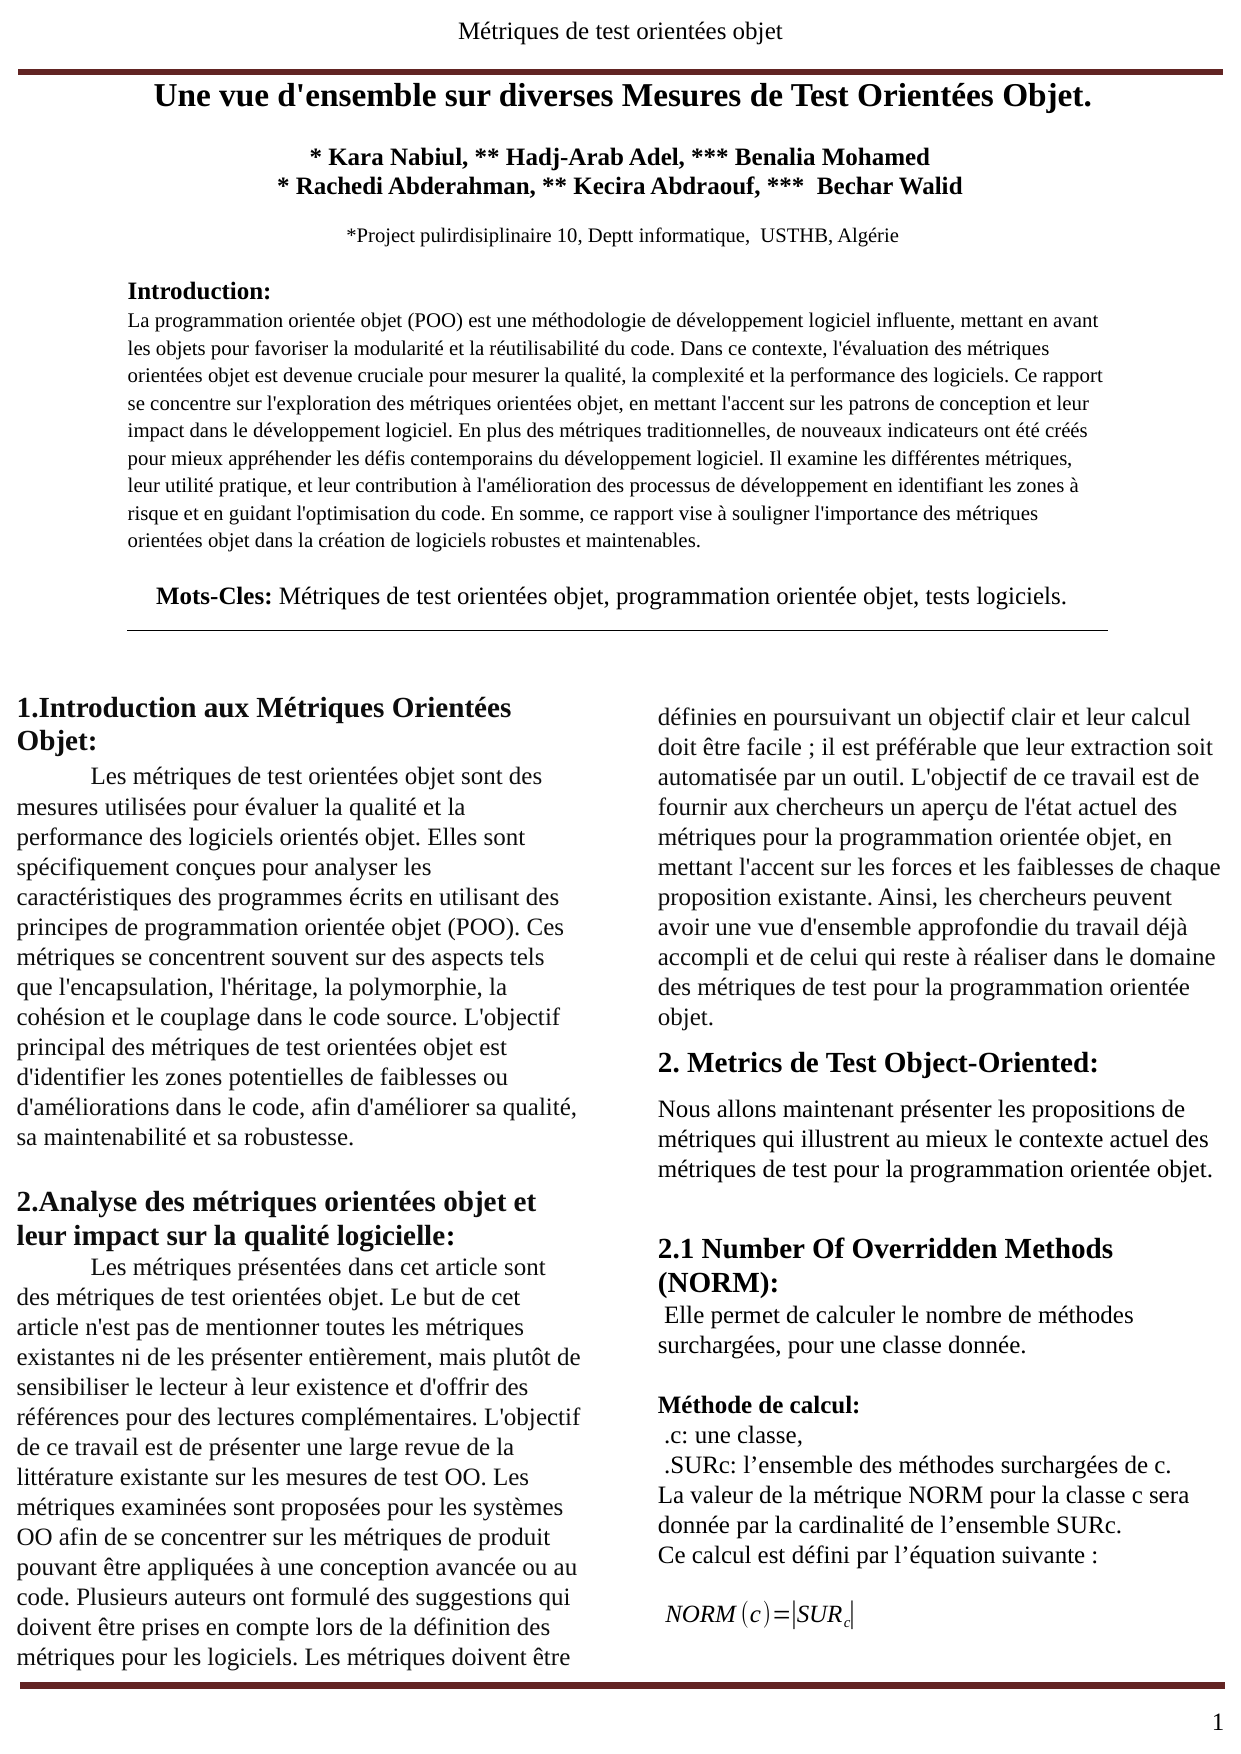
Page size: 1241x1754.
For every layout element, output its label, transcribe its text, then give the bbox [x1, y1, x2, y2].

text Les métriques présentées dans cet article sont des métriques de test orientées objet. Le but de cet article n'est pas de mentionner toutes les métriques existantes ni de les présenter entièrement, mais plutôt de sensibiliser le lecteur à leur existence et d'offrir des références pour des lectures complémentaires. L'objectif de ce travail est de présenter une large revue de la littérature existante sur les mesures de test OO. Les métriques examinées sont proposées pour les systèmes OO afin de se concentrer sur les métriques de produit pouvant être appliquées à une conception avancée ou au code. Plusieurs auteurs ont formulé des suggestions qui doivent être prises en compte lors de la définition des métriques pour les logiciels. Les métriques doivent être [16, 1251, 583, 1671]
text La valeur de la métrique NORM pour la classe c sera donnée par la cardinalité de l’ensemble SURc. [658, 1478, 1224, 1538]
text définies en poursuivant un objectif clair et leur calcul doit être facile ; il est préférable que leur extraction soit automatisée par un outil. L'objectif de ce travail est de fournir aux chercheurs un aperçu de l'état actuel des métriques pour la programmation orientée objet, en mettant l'accent sur les forces et les faiblesses de chaque proposition existante. Ainsi, les chercheurs peuvent avoir une vue d'ensemble approfondie du travail déjà accompli et de celui qui reste à réaliser dans le domaine des métriques de test pour la programmation orientée objet. [658, 701, 1224, 1031]
text Nous allons maintenant présenter les propositions de métriques qui illustrent au mieux le contexte actuel des métriques de test pour la programmation orientée objet. [658, 1093, 1224, 1183]
text surchargées, pour une classe donnée. [658, 1328, 1224, 1358]
text Elle permet de calculer le nombre de méthodes [658, 1298, 1224, 1328]
text Ce calcul est défini par l’équation suivante : [658, 1538, 1224, 1568]
text Les métriques de test orientées objet sont des mesures utilisées pour évaluer la qualité et la performance des logiciels orientés objet. Elles sont spécifiquement conçues pour analyser les caractéristiques des programmes écrits en utilisant des principes de programmation orientée objet (POO). Ces métriques se concentrent souvent sur des aspects tels que l'encapsulation, l'héritage, la polymorphie, la cohésion et le couplage dans le code source. L'objectif principal des métriques de test orientées objet est d'identifier les zones potentielles de faiblesses ou d'améliorations dans le code, afin d'améliorer sa qualité, sa maintenabilité et sa robustesse. [16, 757, 583, 1151]
text .SURc: l’ensemble des méthodes surchargées de c. [658, 1448, 1224, 1478]
text Méthode de calcul: [658, 1388, 1224, 1418]
text 2. Metrics de Test Object-Oriented: [658, 1045, 1224, 1079]
text 1.Introduction aux Métriques Orientées Objet: [16, 690, 583, 757]
text 2.Analyse des métriques orientées objet et leur impact sur la qualité logicielle: [16, 1184, 583, 1251]
text 2.1 Number Of Overridden Methods (NORM): [658, 1231, 1224, 1298]
text .c: une classe, [658, 1418, 1224, 1448]
